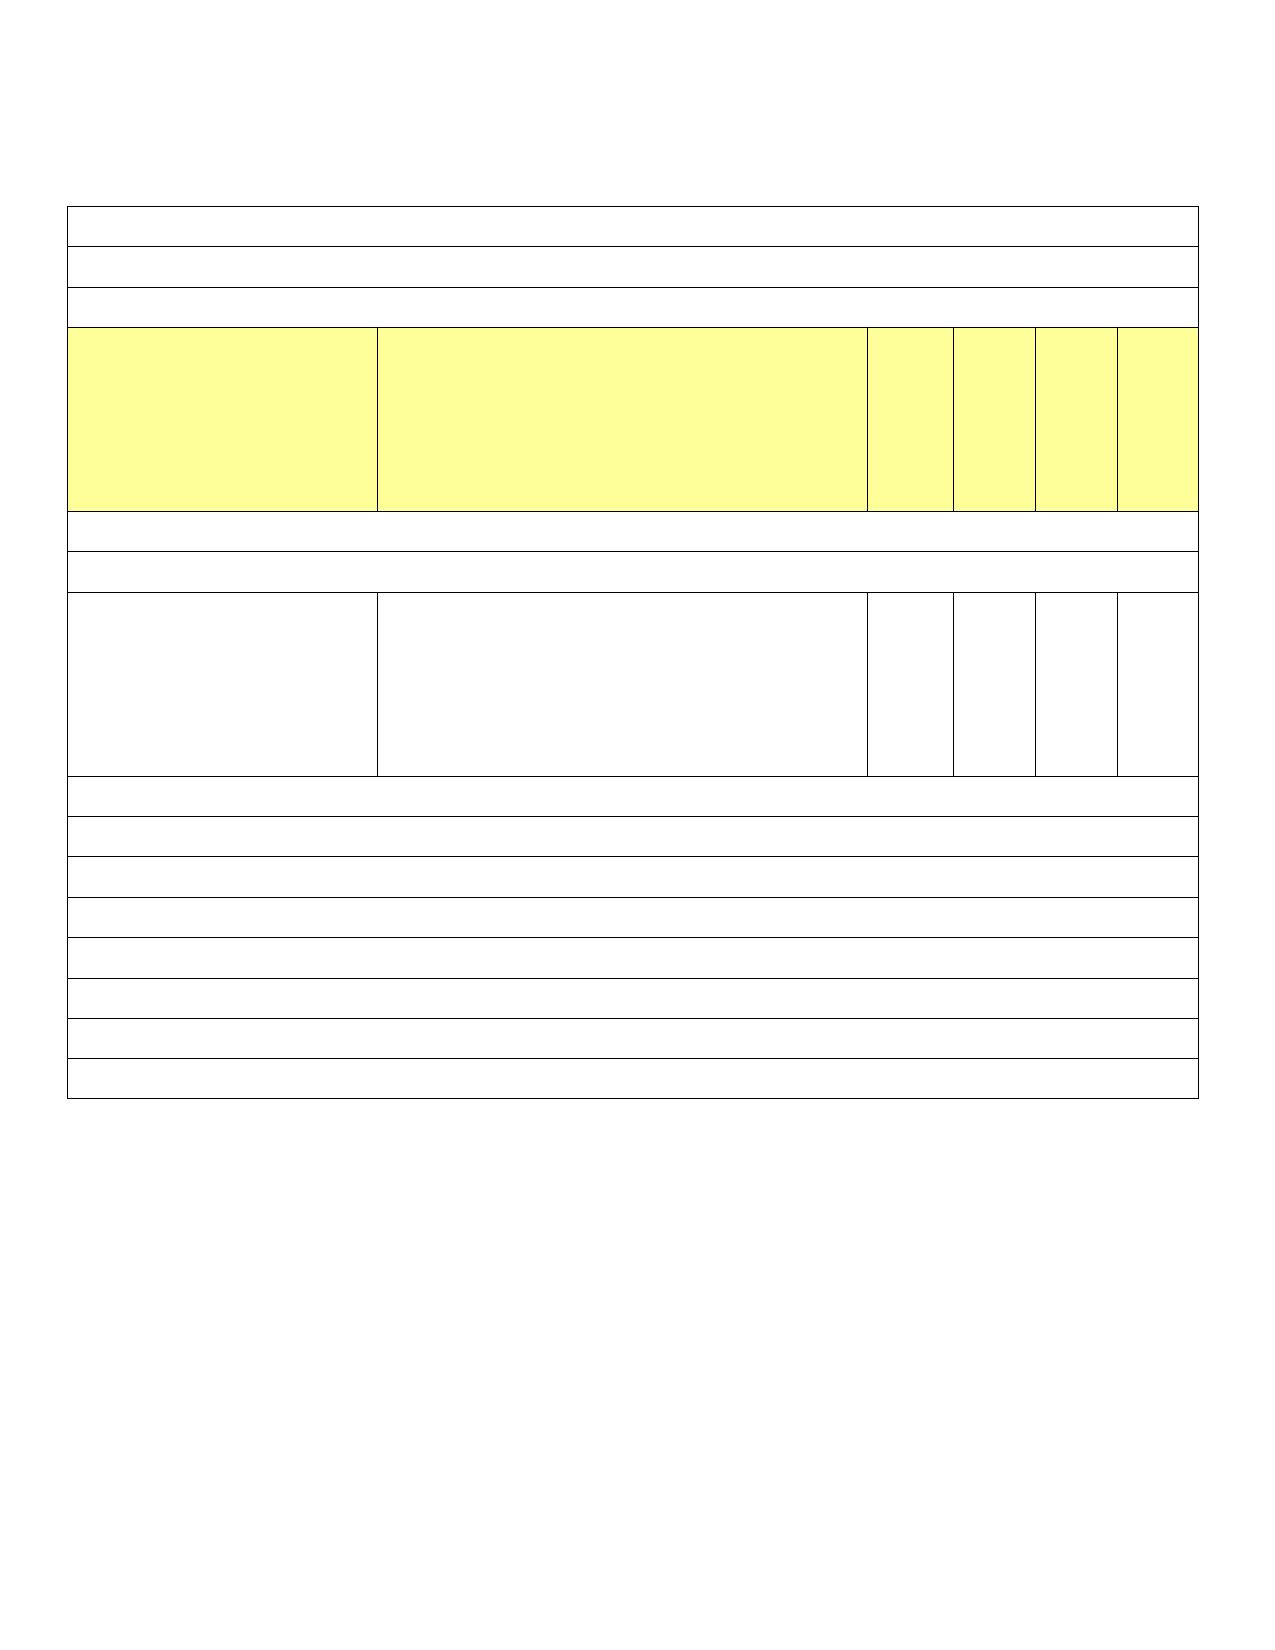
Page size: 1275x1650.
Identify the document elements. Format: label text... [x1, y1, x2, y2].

table_cell <otherwise test=""> [68, 552, 1198, 592]
table_cell </if> [68, 857, 1198, 897]
table_cell <p.producto.name> [68, 593, 377, 776]
table_cell <p.col * p.cm if p.col and p.cm else ''> [1118, 593, 1198, 776]
table_cell <if test="p.producto.name.split(' x ')[0] == 'Alquileres'"> [68, 207, 1198, 246]
table_cell </when> [68, 512, 1198, 551]
table_cell <otherwise test=""> [68, 938, 1198, 977]
table_cell <p.descrip.split('TEXTO DEL AVISO:')[-1]> [378, 328, 867, 511]
table_cell </choose> [68, 1019, 1198, 1058]
table_cell </when> [68, 898, 1198, 937]
table_cell </otherwise> [68, 777, 1198, 816]
table_cell <p.lin if p.lin else ''> [1036, 328, 1117, 511]
table_cell <p.col if p.col else ''> [868, 328, 953, 511]
table_cell <p.cm if p.cm else ''> [954, 328, 1035, 511]
table_cell </otherwise> [68, 979, 1198, 1018]
table_cell </choose> [68, 817, 1198, 856]
table_cell <p.cm if p.cm else ''> [954, 593, 1035, 776]
table_cell <p.col * p.cm if p.col and p.cm else ''> [1118, 328, 1198, 511]
table_cell <when test="p.impresion=='impreso'"> [68, 288, 1198, 327]
table_cell <p.descrip.split('TEXTO DEL AVISO:')[-1]> [378, 593, 867, 776]
table_cell </for> [68, 1059, 1198, 1098]
text </for> [118, 1151, 1157, 1180]
table_cell <p.producto.name> [68, 328, 377, 511]
table_cell <p.lin if p.lin else ''> [1036, 593, 1117, 776]
table_cell <choose test=""> [68, 247, 1198, 287]
table_cell <p.col if p.col else ''> [868, 593, 953, 776]
